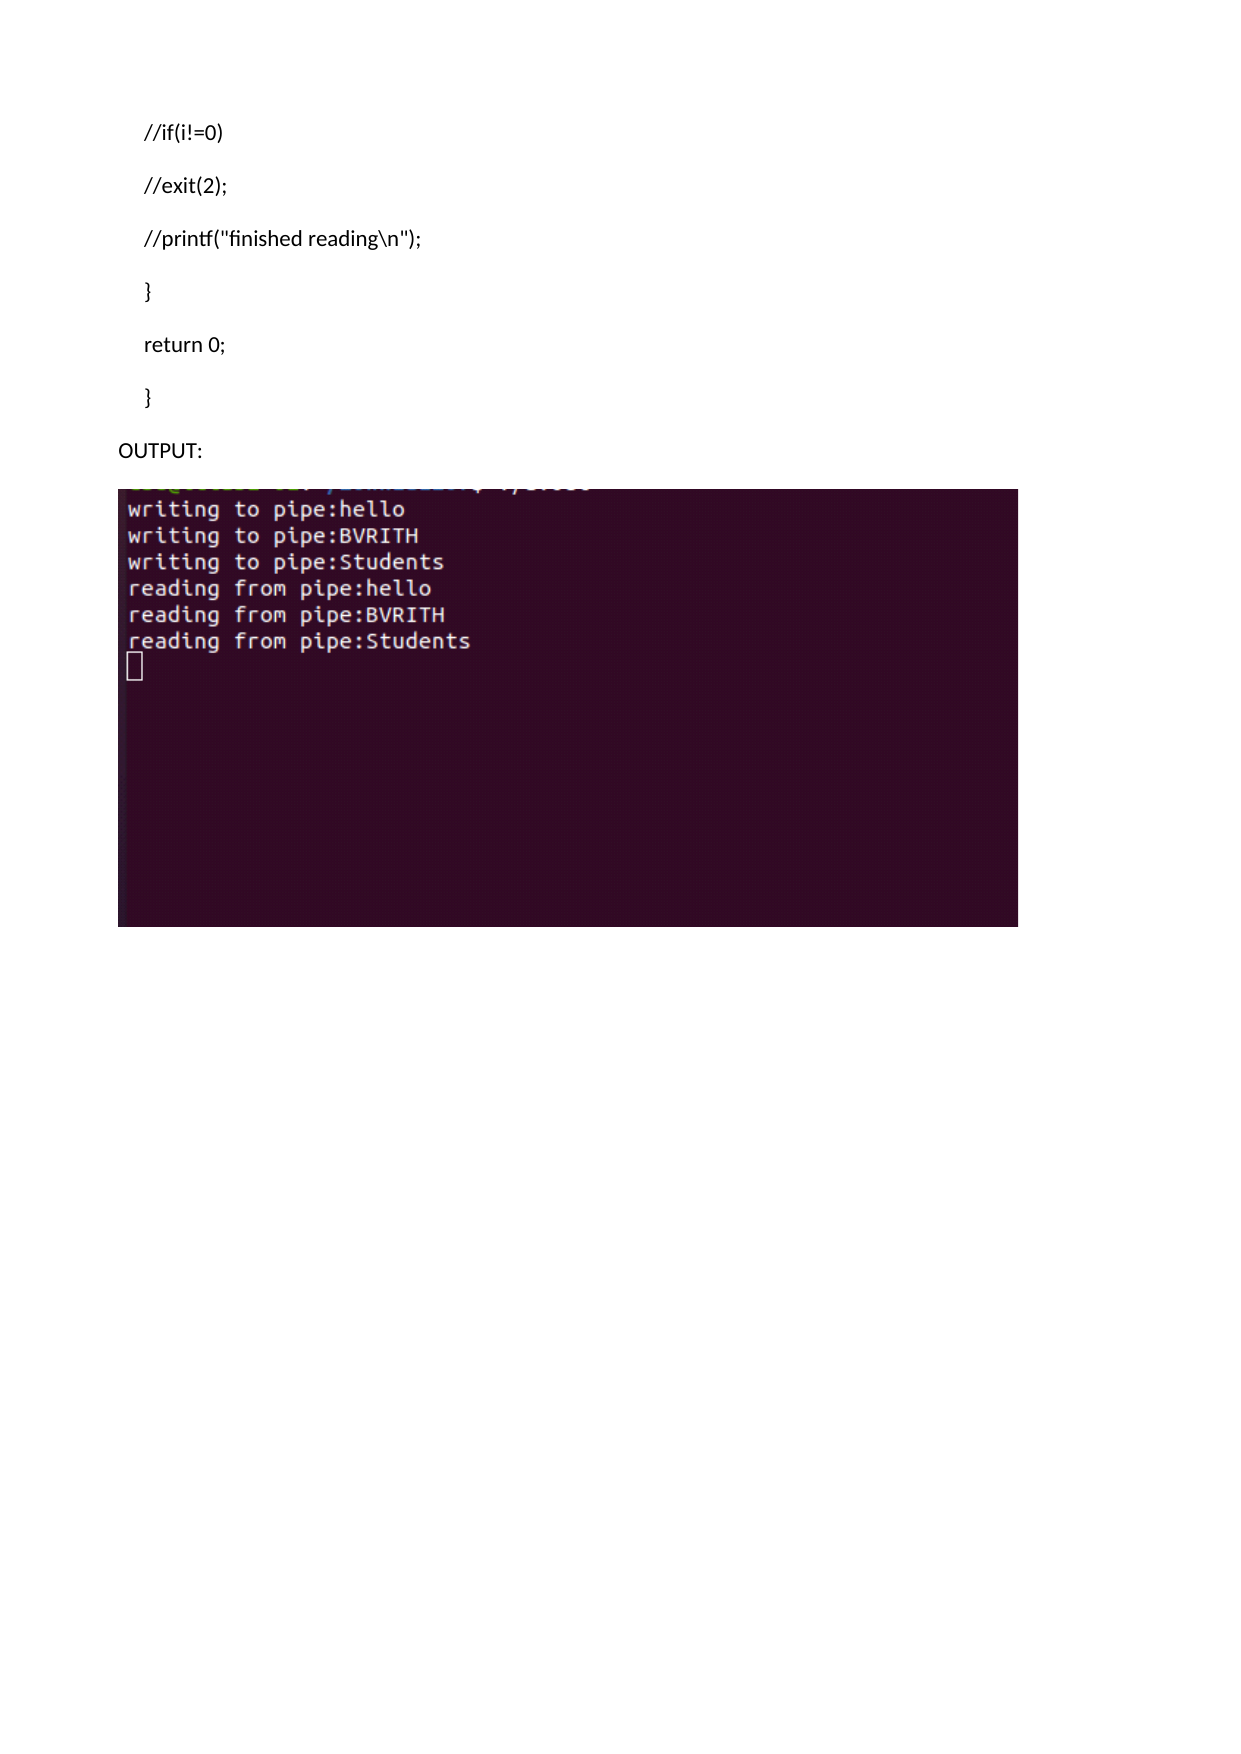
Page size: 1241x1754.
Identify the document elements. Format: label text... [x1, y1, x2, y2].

text OUTPUT: [118, 436, 1122, 464]
text } [118, 277, 1122, 305]
text } [118, 383, 1122, 411]
text //printf("finished reading\n"); [118, 224, 1122, 252]
text return 0; [118, 330, 1122, 358]
text //if(i!=0) [118, 118, 1122, 146]
text //exit(2); [118, 171, 1122, 199]
